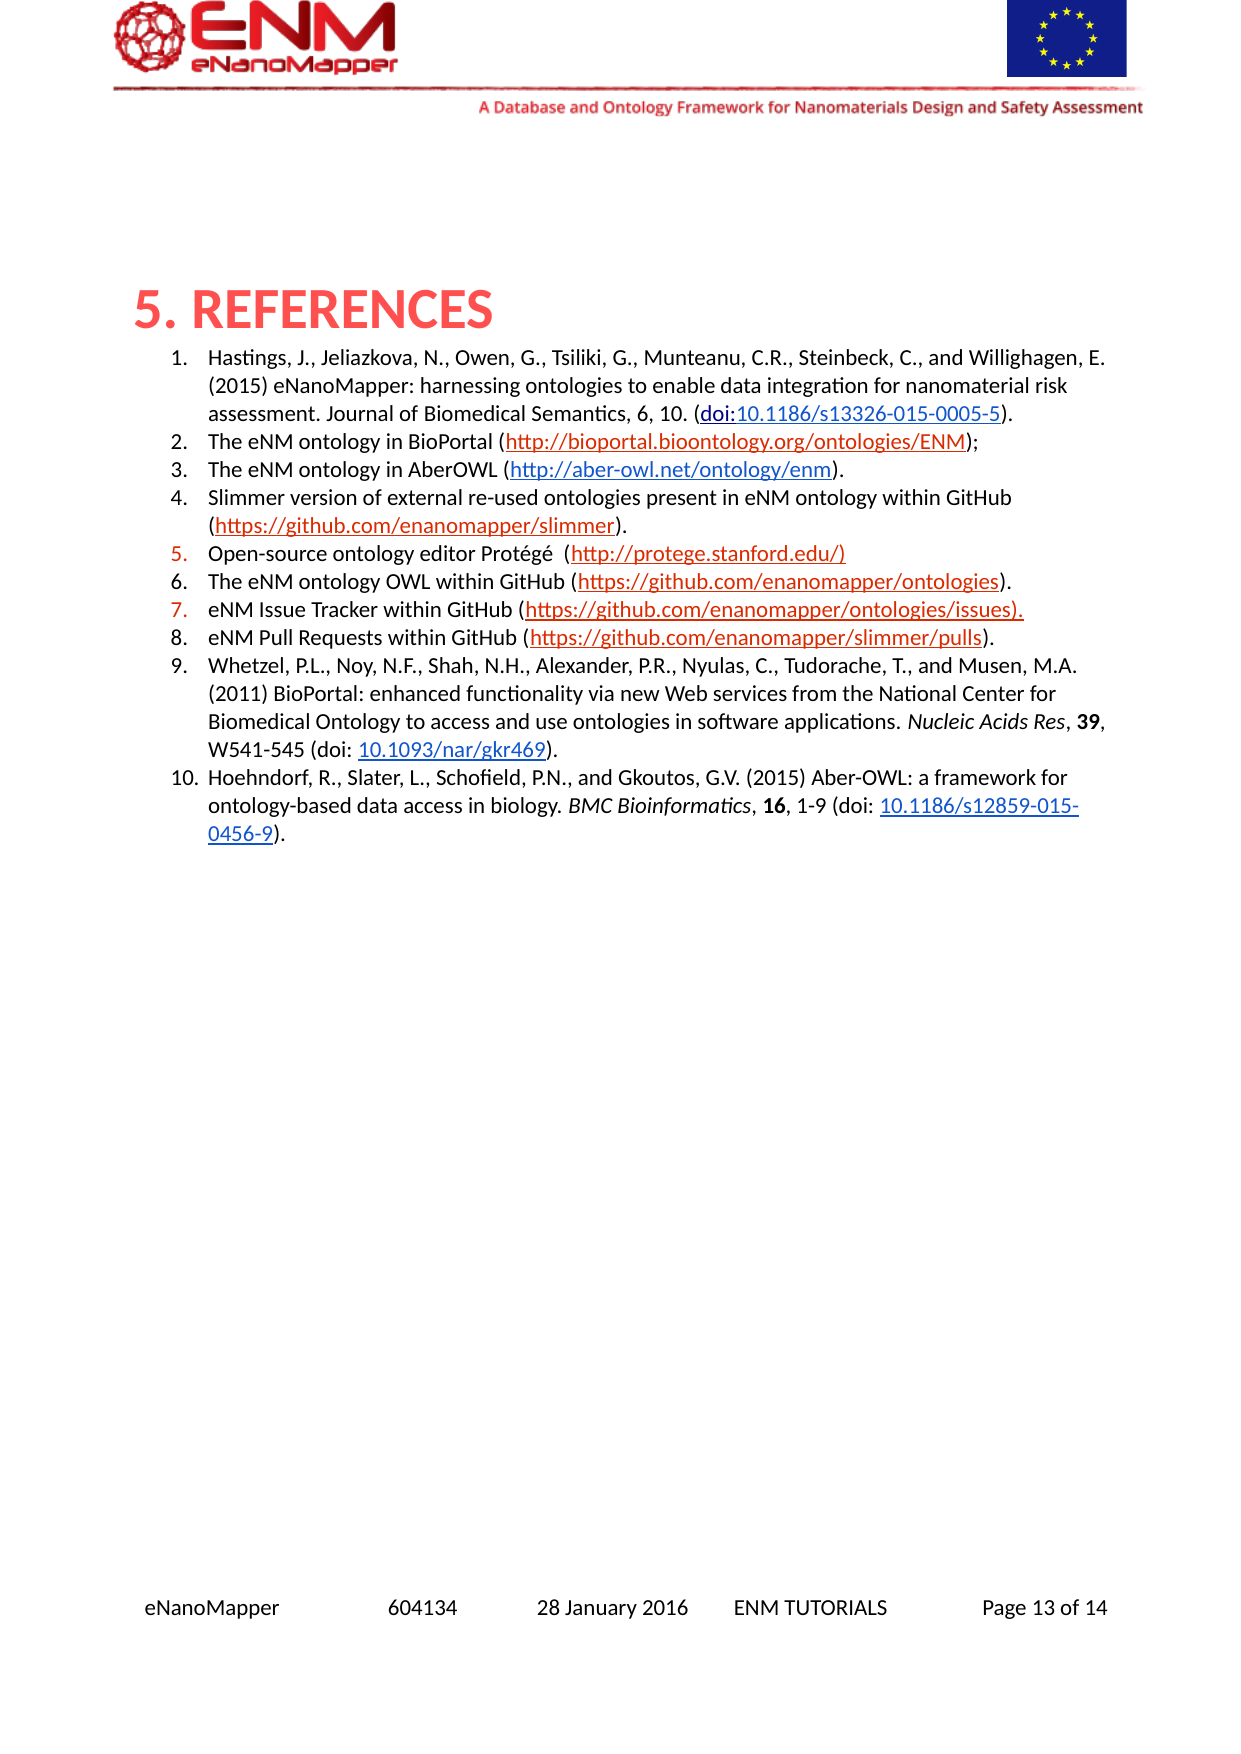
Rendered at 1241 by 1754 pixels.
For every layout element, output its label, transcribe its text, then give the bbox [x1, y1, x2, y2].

list Hastings, J., Jeliazkova, N., Owen, G., Tsiliki, G., Munteanu, C.R., Steinbeck, C., and Willighagen, E. (2015) eNanoMapper: harnessing ontologies to enable data integration for nanomaterial risk assessment. Journal of Biomedical Semantics, 6, 10. (doi:10.1186/s13326-015-0005-5). [170, 343, 1108, 427]
list Hoehndorf, R., Slater, L., Schofield, P.N., and Gkoutos, G.V. (2015) Aber-OWL: a framework for ontology-based data access in biology. BMC Bioinformatics, 16, 1-9 (doi: 10.1186/s12859-015-0456-9). [170, 763, 1108, 847]
picture [105, 0, 1152, 172]
list Open-source ontology editor Protégé (http://protege.stanford.edu/) [170, 539, 1108, 567]
subtitle 5. REFERENCES [133, 271, 1108, 343]
list Whetzel, P.L., Noy, N.F., Shah, N.H., Alexander, P.R., Nyulas, C., Tudorache, T., and Musen, M.A. (2011) BioPortal: enhanced functionality via new Web services from the National Center for Biomedical Ontology to access and use ontologies in software applications. Nucleic Acids Res, 39, W541-545 (doi: 10.1093/nar/gkr469). [170, 651, 1108, 763]
list The eNM ontology in AberOWL (http://aber-owl.net/ontology/enm). [170, 455, 1108, 483]
list Slimmer version of external re-used ontologies present in eNM ontology within GitHub (https://github.com/enanomapper/slimmer). [170, 483, 1108, 539]
list The eNM ontology OWL within GitHub (https://github.com/enanomapper/ontologies). [170, 567, 1108, 595]
list The eNM ontology in BioPortal (http://bioportal.bioontology.org/ontologies/ENM); [170, 427, 1108, 455]
list eNM Issue Tracker within GitHub (https://github.com/enanomapper/ontologies/issues). [170, 595, 1108, 623]
list eNM Pull Requests within GitHub (https://github.com/enanomapper/slimmer/pulls). [170, 623, 1108, 651]
